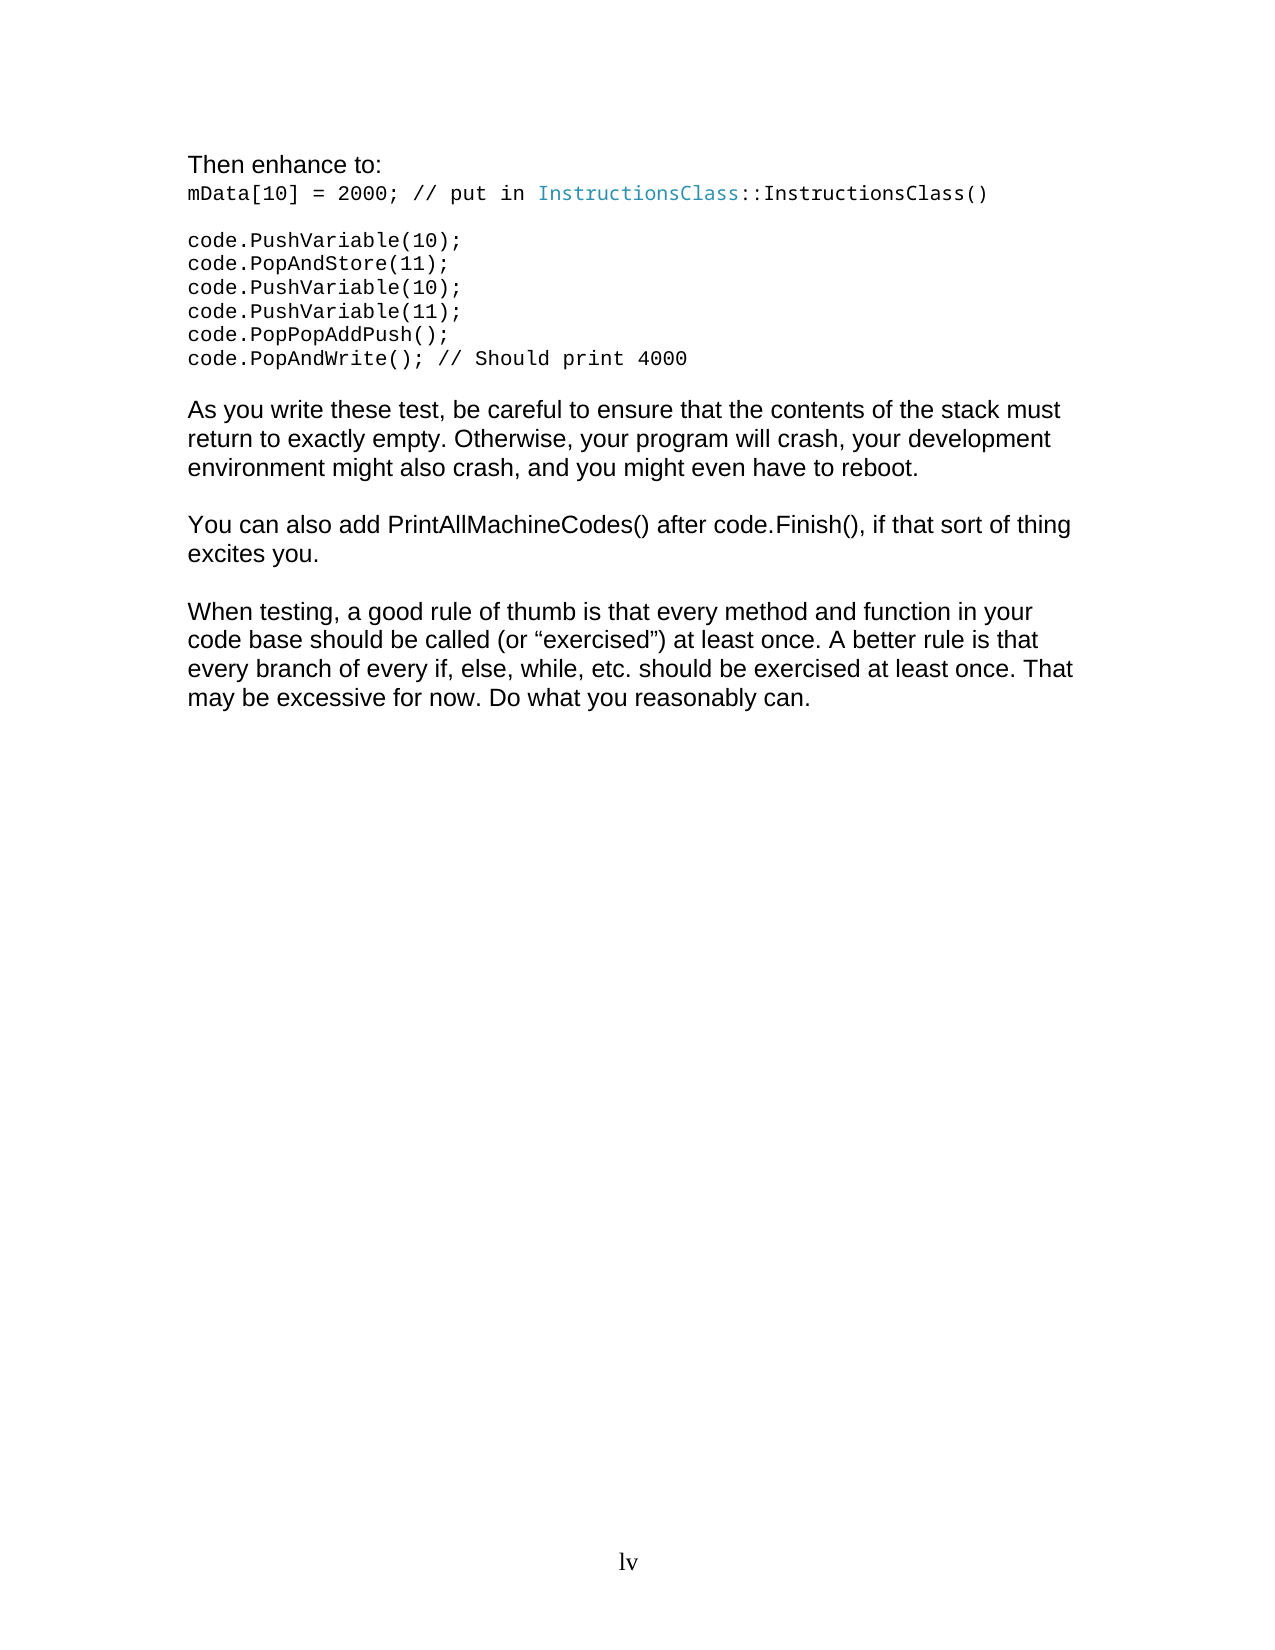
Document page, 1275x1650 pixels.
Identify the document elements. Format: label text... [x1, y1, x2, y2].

text code.PopAndWrite(); // Should print 4000 [187, 348, 1087, 372]
text code.PopPopAddPush(); [187, 324, 1087, 348]
text As you write these test, be careful to ensure that the contents of the stack must return to exactly empty. Otherwise, your program will crash, your development environment might also crash, and you might even have to reboot. [187, 395, 1087, 482]
text mData[10] = 2000; // put in InstructionsClass::InstructionsClass() [187, 179, 1087, 206]
text code.PushVariable(11); [187, 301, 1087, 324]
text code.PushVariable(10); [187, 277, 1087, 301]
text When testing, a good rule of thumb is that every method and function in your code base should be called (or “exercised”) at least once. A better rule is that every branch of every if, else, while, etc. should be exercised at least once. That may be excessive for now. Do what you reasonably can. [187, 597, 1087, 712]
text You can also add PrintAllMachineCodes() after code.Finish(), if that sort of thing excites you. [187, 510, 1087, 568]
text Then enhance to: [187, 150, 1087, 179]
text code.PopAndStore(11); [187, 253, 1087, 277]
text code.PushVariable(10); [187, 230, 1087, 253]
